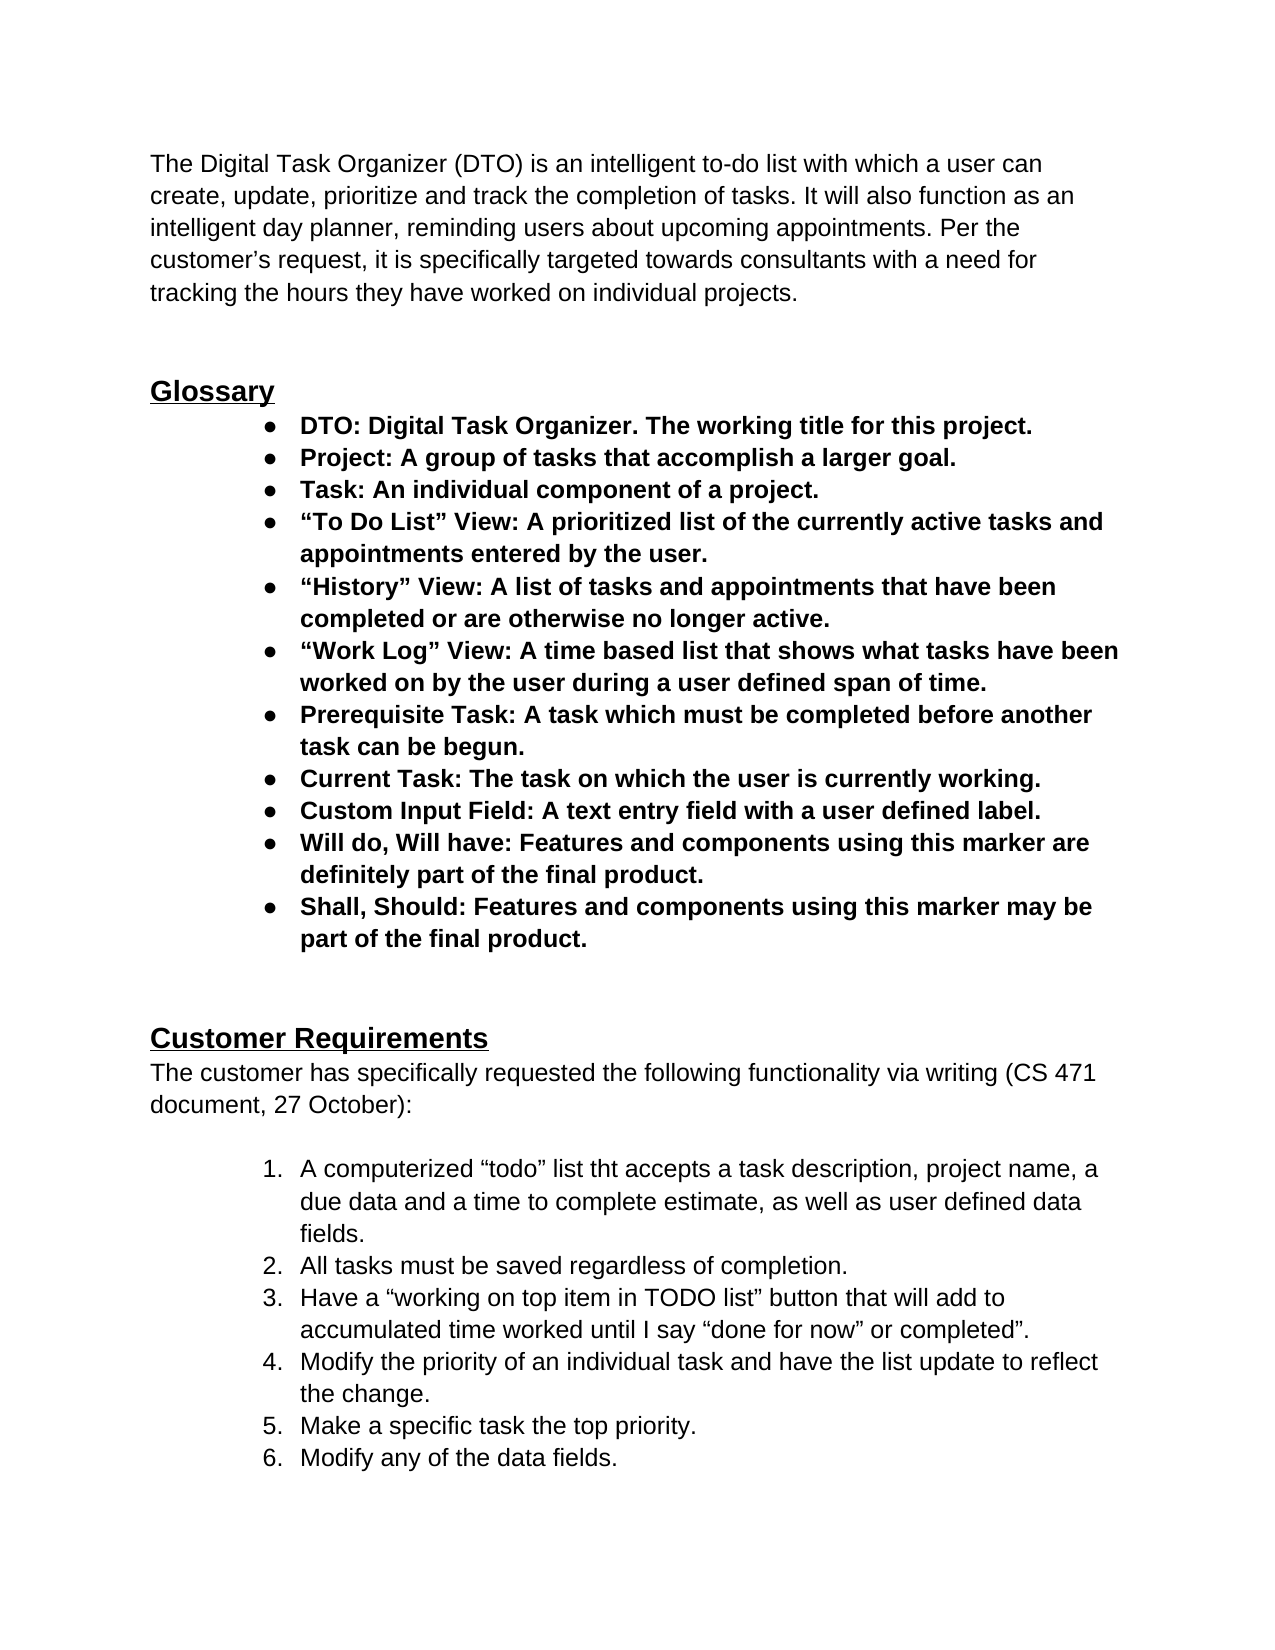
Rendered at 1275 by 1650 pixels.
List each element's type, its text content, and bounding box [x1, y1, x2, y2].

list Make a specific task the top priority. [262, 1412, 1125, 1440]
list DTO: Digital Task Organizer. The working title for this project. [262, 412, 1125, 440]
list “History” View: A list of tasks and appointments that have been completed or are otherwise no longer active. [262, 572, 1125, 632]
text Glossary [150, 374, 1125, 407]
text Customer Requirements [150, 1022, 1125, 1054]
list Have a “working on top item in TODO list” button that will add to accumulated time worked until I say “done for now” or completed”. [262, 1283, 1125, 1343]
list All tasks must be saved regardless of completion. [262, 1251, 1125, 1279]
list Shall, Should: Features and components using this marker may be part of the final product. [262, 893, 1125, 953]
list Modify any of the data fields. [262, 1444, 1125, 1472]
list Custom Input Field: A text entry field with a user defined label. [262, 797, 1125, 825]
list Modify the priority of an individual task and have the list update to reflect the change. [262, 1348, 1125, 1408]
list Current Task: The task on which the user is currently working. [262, 765, 1125, 793]
list Prerequisite Task: A task which must be completed before another task can be begun. [262, 701, 1125, 761]
text The customer has specifically requested the following functionality via writing (CS 471 document, 27 October): [150, 1059, 1125, 1119]
list “Work Log” View: A time based list that shows what tasks have been worked on by the user during a user defined span of time. [262, 637, 1125, 697]
list Will do, Will have: Features and components using this marker are definitely part of the final product. [262, 829, 1125, 889]
list Task: An individual component of a project. [262, 476, 1125, 504]
list “To Do List” View: A prioritized list of the currently active tasks and appointments entered by the user. [262, 508, 1125, 568]
text The Digital Task Organizer (DTO) is an intelligent to-do list with which a user can create, update, prioritize and track the completion of tasks. It will also function as an intelligent day planner, reminding users about upcoming appointments. Per the customer’s request, it is specifically targeted towards consultants with a need for tracking the hours they have worked on individual projects. [150, 150, 1125, 306]
list Project: A group of tasks that accomplish a larger goal. [262, 444, 1125, 472]
list A computerized “todo” list tht accepts a task description, project name, a due data and a time to complete estimate, as well as user defined data fields. [262, 1155, 1125, 1247]
